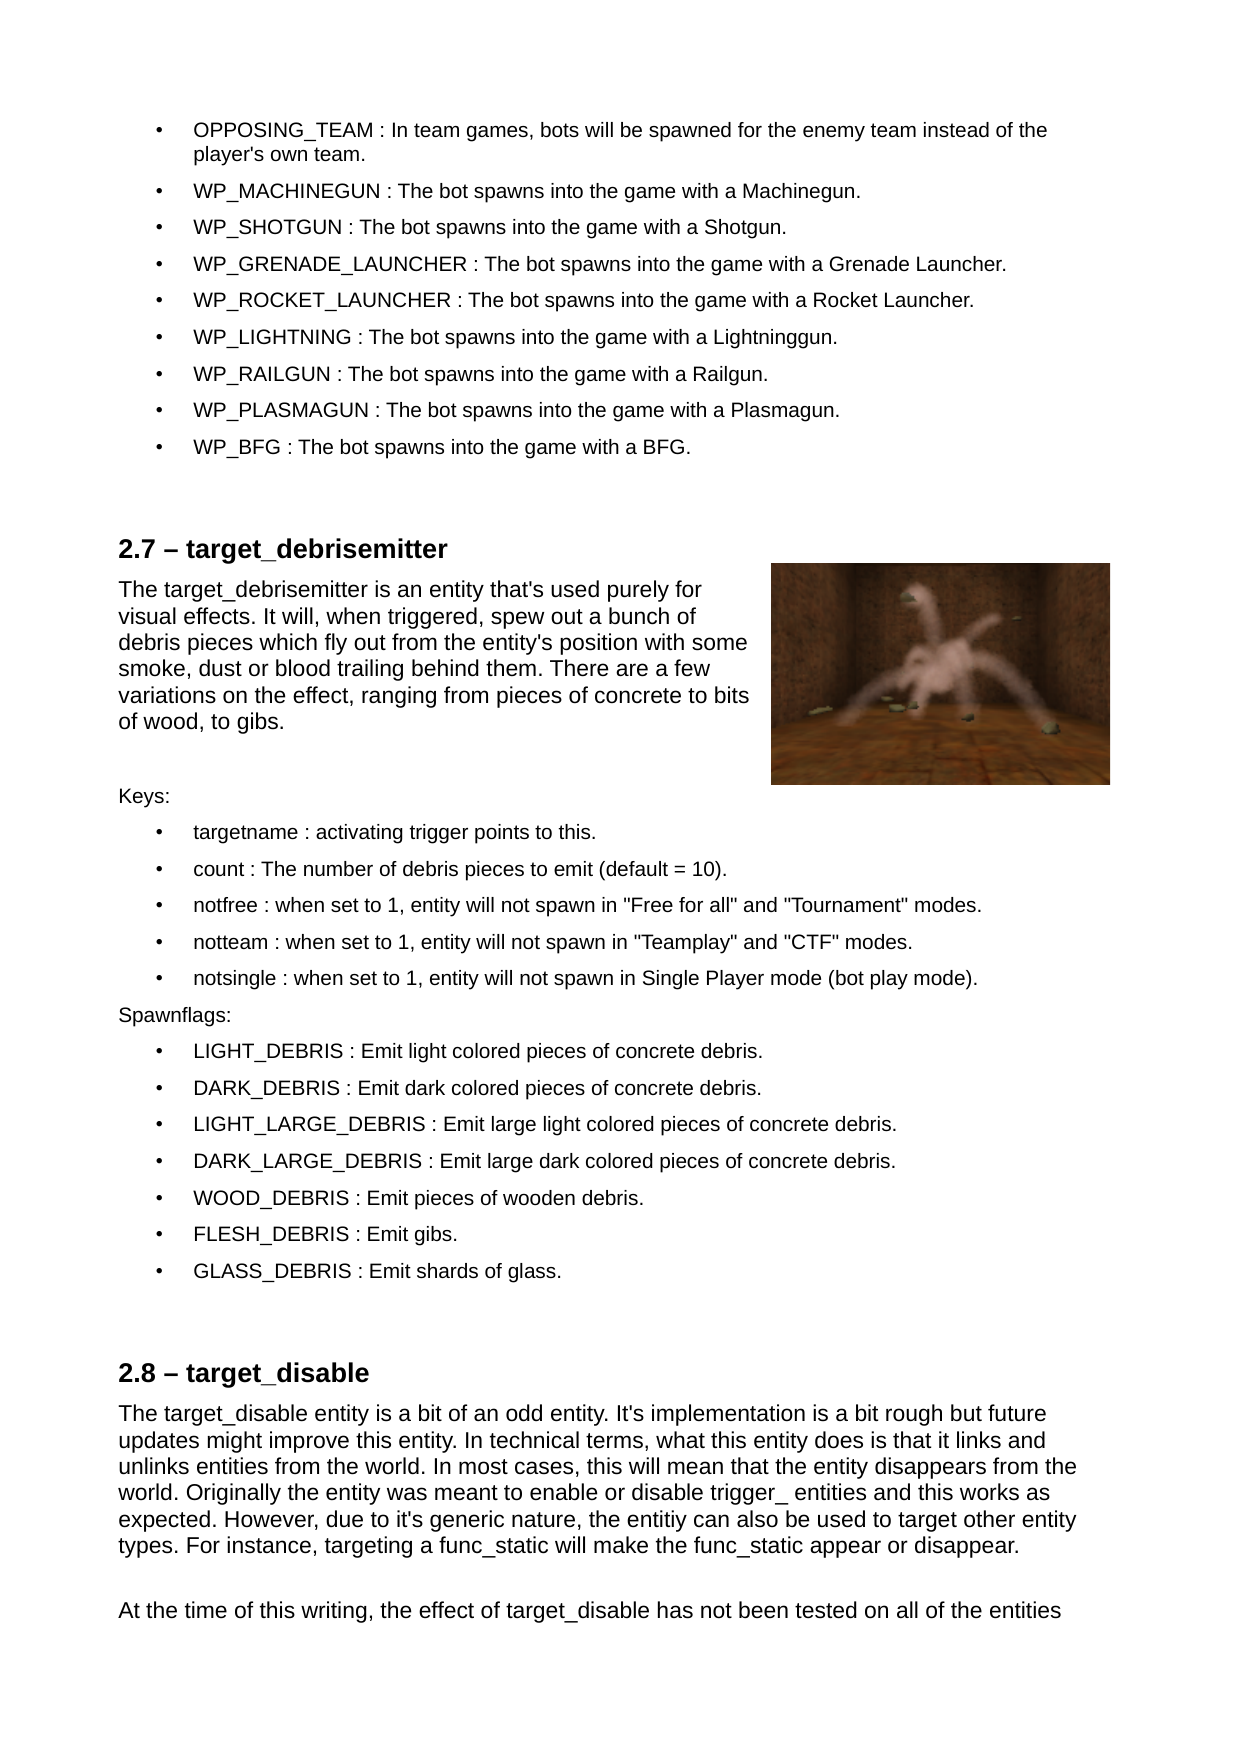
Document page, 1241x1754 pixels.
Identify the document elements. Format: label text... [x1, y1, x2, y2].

subtitle 2.8 – target_disable [118, 1357, 1122, 1388]
list DARK_DEBRIS : Emit dark colored pieces of concrete debris. [156, 1076, 1122, 1100]
list notteam : when set to 1, entity will not spawn in "Teamplay" and "CTF" modes. [156, 929, 1122, 954]
text Spawnflags: [118, 1003, 1122, 1027]
list WP_RAILGUN : The bot spawns into the game with a Railgun. [156, 361, 1122, 386]
list WP_ROCKET_LAUNCHER : The bot spawns into the game with a Rocket Launcher. [156, 288, 1122, 312]
list targetname : activating trigger points to this. [156, 820, 1122, 844]
list WP_PLASMAGUN : The bot spawns into the game with a Plasmagun. [156, 398, 1122, 422]
text The target_debrisemitter is an entity that's used purely for visual effects. It will, when triggered, spew out a bunch of debris pieces which fly out from the entity's position with some smoke, dust or blood trailing behind them. There are a few variations on the effect, ranging from pieces of concrete to bits of wood, to gibs. [118, 576, 771, 734]
list LIGHT_DEBRIS : Emit light colored pieces of concrete debris. [156, 1039, 1122, 1063]
list WP_MACHINEGUN : The bot spawns into the game with a Machinegun. [156, 179, 1122, 203]
list notfree : when set to 1, entity will not spawn in "Free for all" and "Tournament" modes. [156, 893, 1122, 917]
list WP_GRENADE_LAUNCHER : The bot spawns into the game with a Grenade Launcher. [156, 252, 1122, 276]
list WOOD_DEBRIS : Emit pieces of wooden debris. [156, 1185, 1122, 1209]
list DARK_LARGE_DEBRIS : Emit large dark colored pieces of concrete debris. [156, 1149, 1122, 1173]
list LIGHT_LARGE_DEBRIS : Emit large light colored pieces of concrete debris. [156, 1112, 1122, 1136]
text At the time of this writing, the effect of target_disable has not been tested on all of the entities [118, 1571, 1122, 1624]
list WP_BFG : The bot spawns into the game with a BFG. [156, 434, 1122, 459]
list count : The number of debris pieces to emit (default = 10). [156, 856, 1122, 881]
text The target_disable entity is a bit of an odd entity. It's implementation is a bit rough but future updates might improve this entity. In technical terms, what this entity does is that it links and unlinks entities from the world. In most cases, this will mean that the entity disappears from the world. Originally the entity was meant to enable or disable trigger_ entities and this works as expected. However, due to it's generic nature, the entitiy can also be used to target other entity types. For instance, targeting a func_static will make the func_static appear or disappear. [118, 1400, 1122, 1558]
list FLESH_DEBRIS : Emit gibs. [156, 1222, 1122, 1246]
list WP_SHOTGUN : The bot spawns into the game with a Shotgun. [156, 215, 1122, 239]
subtitle 2.7 – target_debrisemitter [118, 533, 1122, 564]
list GLASS_DEBRIS : Emit shards of glass. [156, 1258, 1122, 1283]
picture [771, 563, 1110, 785]
text Keys: [118, 783, 1122, 807]
list notsingle : when set to 1, entity will not spawn in Single Player mode (bot play mode). [156, 966, 1122, 990]
list OPPOSING_TEAM : In team games, bots will be spawned for the enemy team instead of the player's own team. [156, 118, 1122, 166]
list WP_LIGHTNING : The bot spawns into the game with a Lightninggun. [156, 325, 1122, 349]
